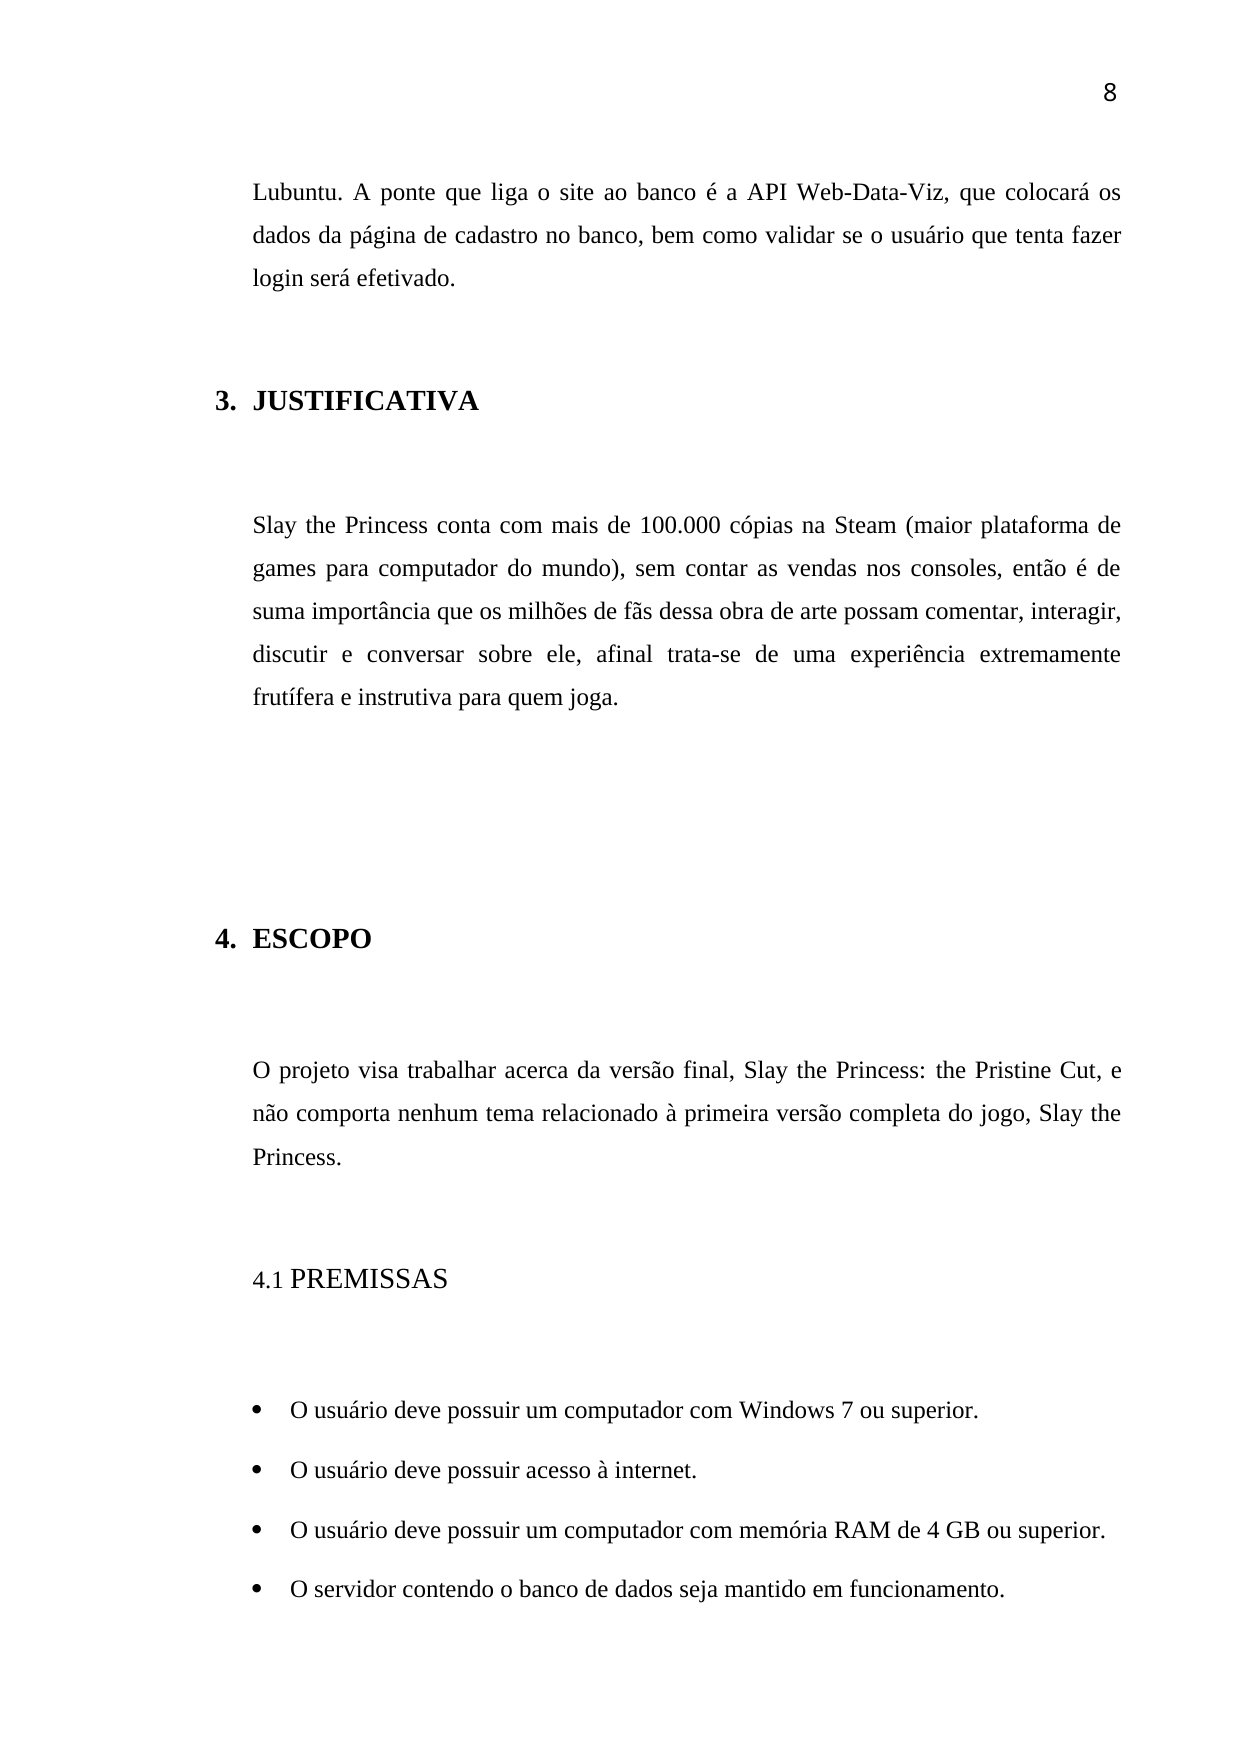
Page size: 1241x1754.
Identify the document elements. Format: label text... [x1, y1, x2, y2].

list JUSTIFICATIVA [215, 383, 1122, 417]
list 4.1 PREMISSAS [252, 1261, 1122, 1295]
list O projeto visa trabalhar acerca da versão final, Slay the Princess: the Pristine Cut, e não comporta nenhum tema relacionado à primeira versão completa do jogo, Slay the Princess. [252, 1055, 1122, 1170]
list O servidor contendo o banco de dados seja mantido em funcionamento. [252, 1574, 1122, 1603]
list O usuário deve possuir acesso à internet. [252, 1455, 1122, 1484]
list Lubuntu. A ponte que liga o site ao banco é a API Web-Data-Viz, que colocará os dados da página de cadastro no banco, bem como validar se o usuário que tenta fazer login será efetivado. [252, 177, 1122, 292]
list O usuário deve possuir um computador com Windows 7 ou superior. [252, 1395, 1122, 1424]
text Slay the Princess conta com mais de 100.000 cópias na Steam (maior plataforma de games para computador do mundo), sem contar as vendas nos consoles, então é de suma importância que os milhões de fãs dessa obra de arte possam comentar, interagir, discutir e conversar sobre ele, afinal trata-se de uma experiência extremamente frutífera e instrutiva para quem joga. [252, 510, 1122, 711]
list O usuário deve possuir um computador com memória RAM de 4 GB ou superior. [252, 1515, 1122, 1543]
list ESCOPO [215, 921, 1122, 955]
